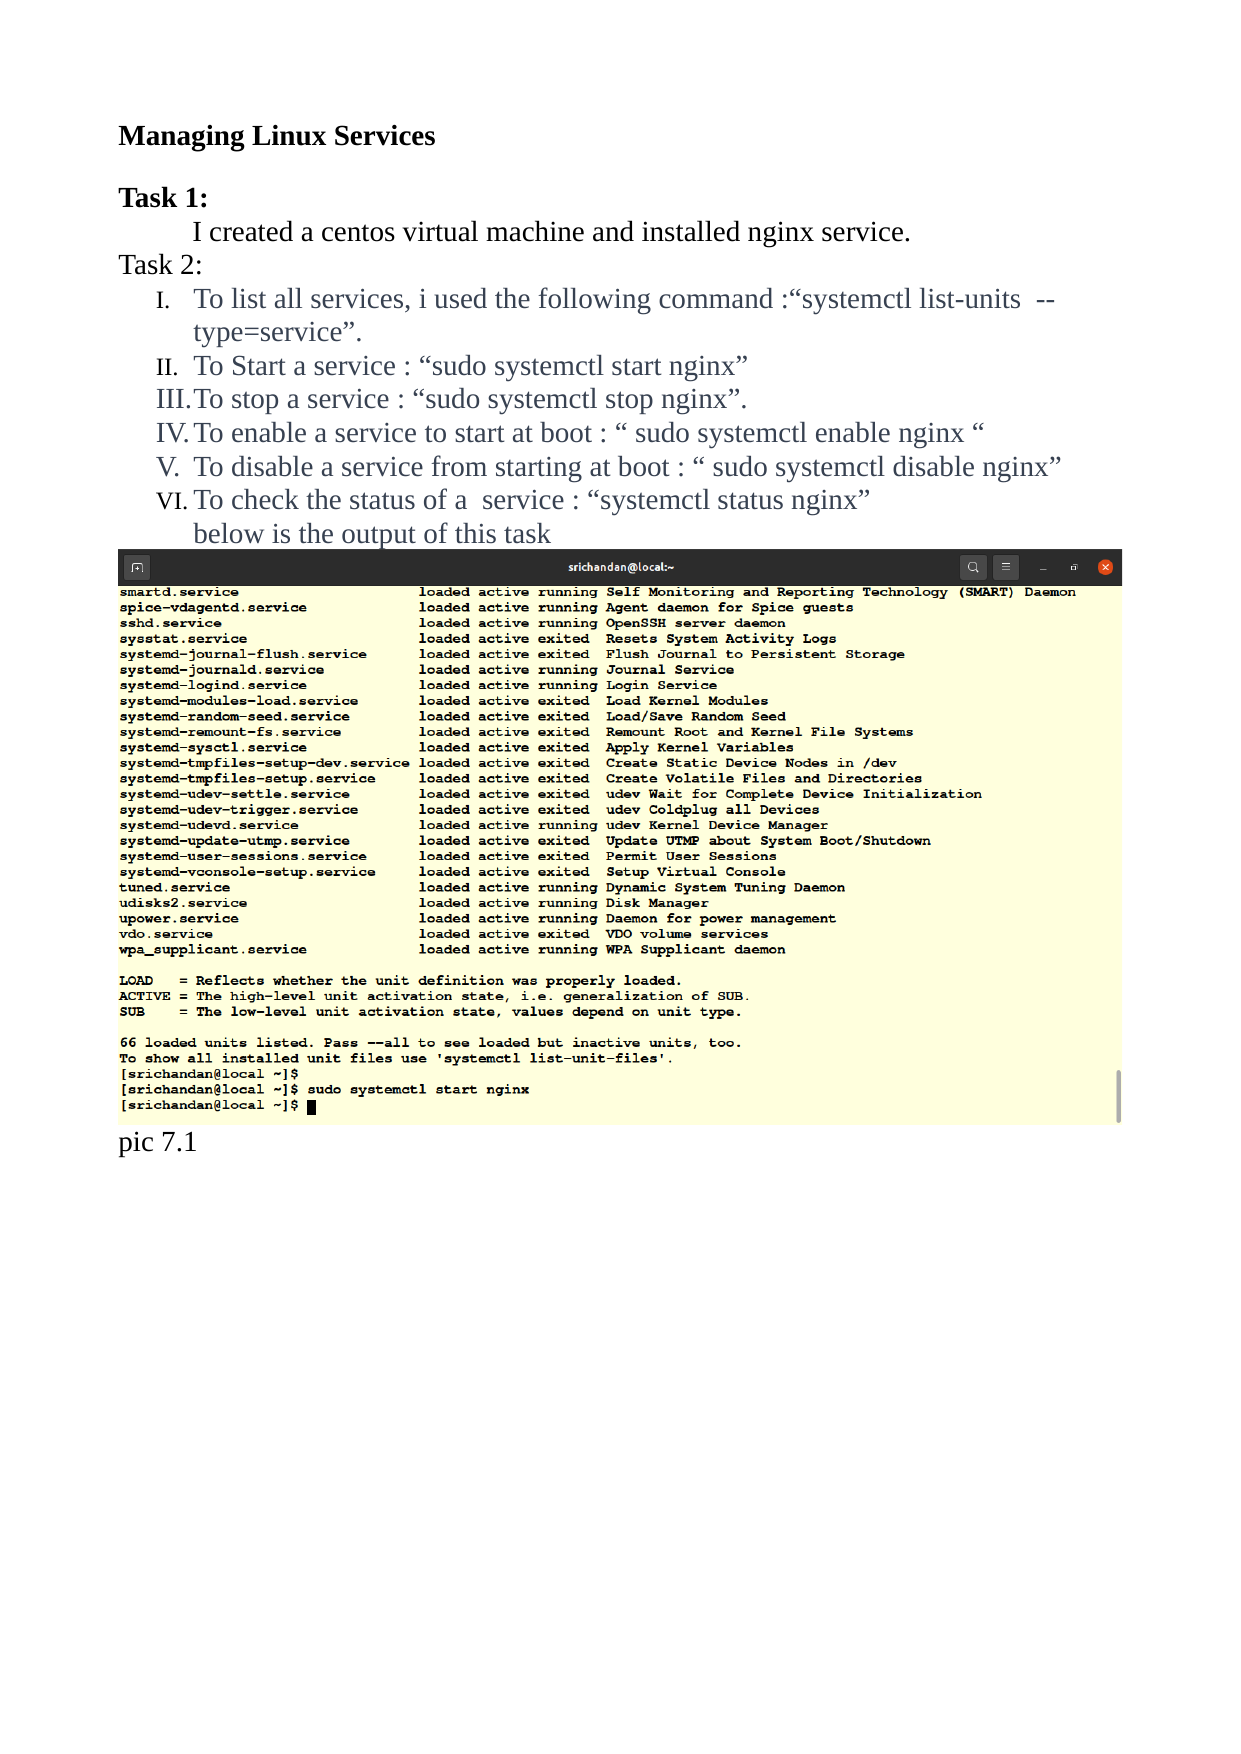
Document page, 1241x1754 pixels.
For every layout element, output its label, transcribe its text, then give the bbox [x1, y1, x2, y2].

text Task 2: [118, 247, 1122, 281]
picture [118, 549, 1123, 1125]
list To enable a service to start at boot : “ sudo systemctl enable nginx “ [156, 415, 1122, 449]
text Managing Linux Services [118, 118, 1122, 152]
text Task 1: [118, 180, 1122, 214]
text pic 7.1 [118, 1125, 1122, 1158]
list To stop a service : “sudo systemctl stop nginx”. [156, 382, 1122, 415]
text I created a centos virtual machine and installed nginx service. [118, 214, 1122, 247]
list To check the status of a service : “systemctl status nginx” [156, 482, 1122, 516]
list To list all services, i used the following command :“systemctl list-units --type=service”. [156, 281, 1122, 348]
list below is the output of this task [156, 516, 1122, 549]
list To Start a service : “sudo systemctl start nginx” [156, 348, 1122, 382]
list To disable a service from starting at boot : “ sudo systemctl disable nginx” [156, 449, 1122, 482]
